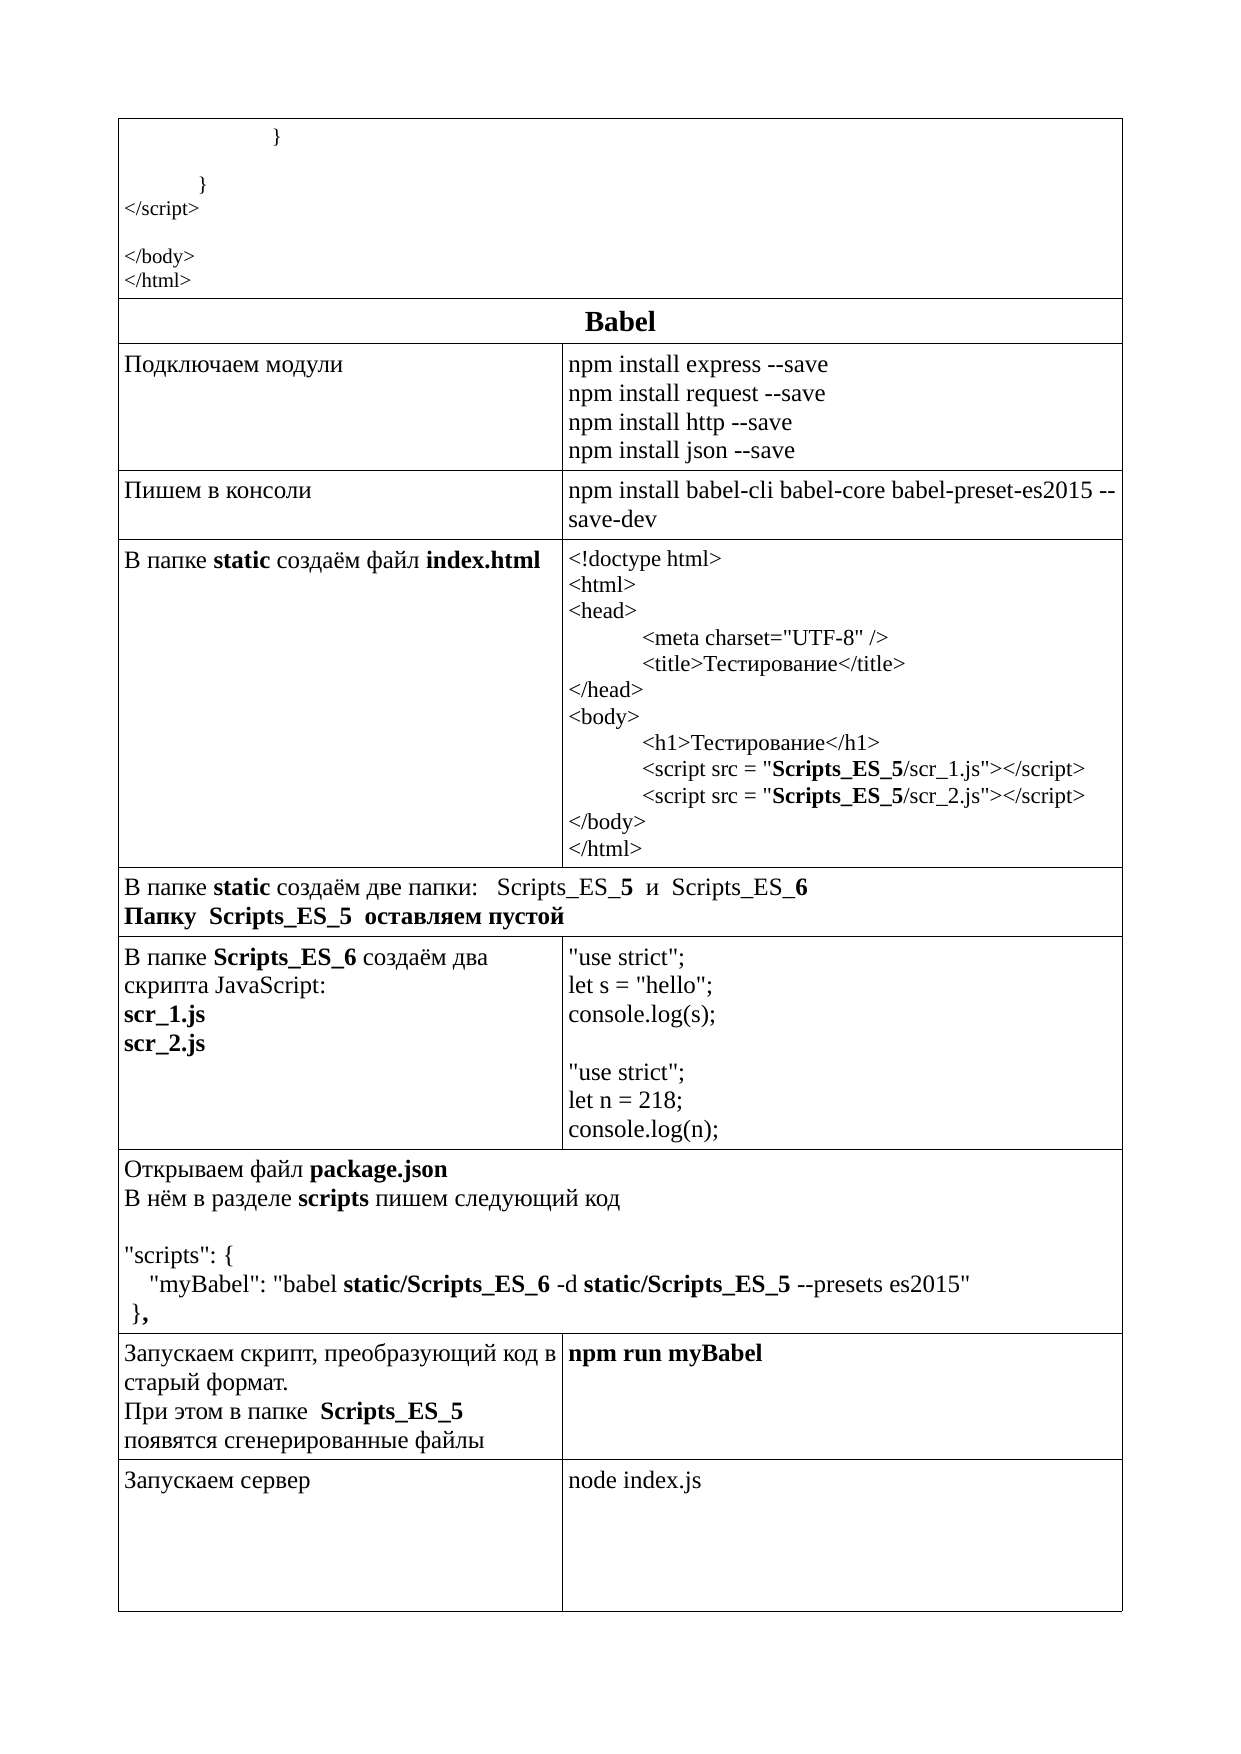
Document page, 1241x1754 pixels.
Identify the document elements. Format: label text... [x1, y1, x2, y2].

table_cell npm install babel-cli babel-core babel-preset-es2015 --save-dev [563, 471, 1122, 539]
table_cell Пишем в консоли [119, 471, 562, 539]
table_cell В папке static создаём файл index.html [119, 540, 562, 867]
table_cell В папке static создаём две папки: Scripts_ES_5 и Scripts_ES_6 Папку Scripts_ES_5 оставляем пустой [119, 868, 1122, 936]
table_cell } } </script> </body> </html> [119, 119, 1122, 298]
table_cell В папке Scripts_ES_6 создаём два скрипта JavaScript: scr_1.js scr_2.js [119, 937, 562, 1148]
table_cell Открываем файл package.json В нём в разделе scripts пишем следующий код "scripts": { "myBabel": "babel static/Scripts_ES_6 -d static/Scripts_ES_5 --presets es2015" }, [119, 1150, 1122, 1333]
table_cell npm install express --save npm install request --save npm install http --save npm install json --save [563, 344, 1122, 470]
table_cell Запускаем сервер [119, 1460, 562, 1611]
table_cell <!doctype html> <html> <head> <meta charset="UTF-8" /> <title>Тестирование</title> </head> <body> <h1>Тестирование</h1> <script src = "Scripts_ES_5/scr_1.js"></script> <script src = "Scripts_ES_5/scr_2.js"></script> </body> </html> [563, 540, 1122, 867]
table_cell Babel [119, 299, 1122, 343]
table_cell "use strict"; let s = "hello"; console.log(s); "use strict"; let n = 218; console.log(n); [563, 937, 1122, 1148]
table_cell node index.js [563, 1460, 1122, 1611]
table_cell Запускаем скрипт, преобразующий код в старый формат. При этом в папке Scripts_ES_5 появятся сгенерированные файлы [119, 1334, 562, 1459]
table_cell Подключаем модули [119, 344, 562, 470]
table_cell npm run myBabel [563, 1334, 1122, 1459]
